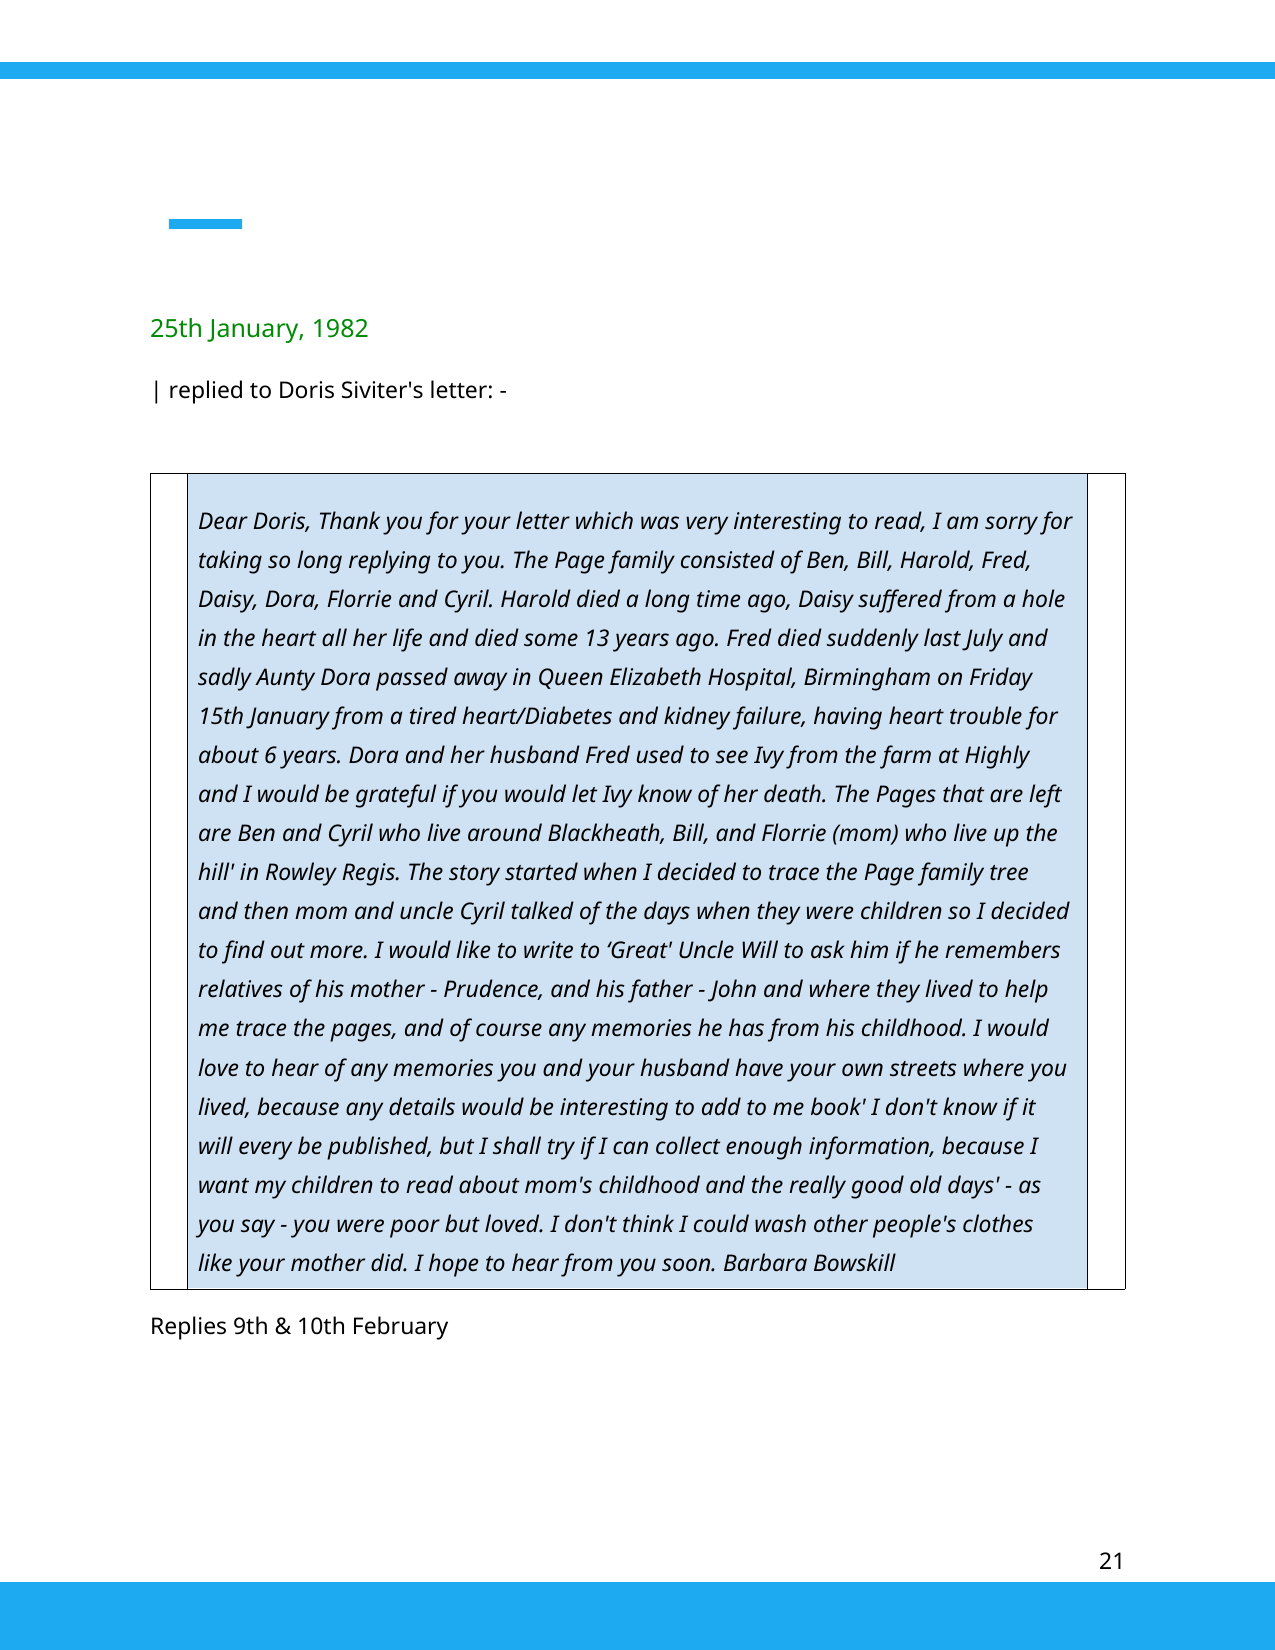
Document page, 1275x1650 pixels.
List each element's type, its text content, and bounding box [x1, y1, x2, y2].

table_header [1088, 474, 1125, 1288]
table_header Dear Doris, Thank you for your letter which was very interesting to read, I am sorry for taking so long replying to you. The Page family consisted of Ben, Bill, Harold, Fred, Daisy, Dora, Florrie and Cyril. Harold died a long time ago, Daisy suffered from a hole in the heart all her life and died some 13 years ago. Fred died suddenly last July and sadly Aunty Dora passed away in Queen Elizabeth Hospital, Birmingham on Friday 15th January from a tired heart/Diabetes and kidney failure, having heart trouble for about 6 years. Dora and her husband Fred used to see Ivy from the farm at Highly and I would be grateful if you would let Ivy know of her death. The Pages that are left are Ben and Cyril who live around Blackheath, Bill, and Florrie (mom) who live up the hill' in Rowley Regis. The story started when I decided to trace the Page family tree and then mom and uncle Cyril talked of the days when they were children so I decided to find out more. I would like to write to ‘Great' Uncle Will to ask him if he remembers relatives of his mother - Prudence, and his father - John and where they lived to help me trace the pages, and of course any memories he has from his childhood. I would love to hear of any memories you and your husband have your own streets where you lived, because any details would be interesting to add to me book' I don't know if it will every be published, but I shall try if I can collect enough information, because I want my children to read about mom's childhood and the really good old days' - as you say - you were poor but loved. I don't think I could wash other people's clothes like your mother did. I hope to hear from you soon. Barbara Bowskill [188, 474, 1087, 1288]
picture [0, 62, 1275, 79]
text | replied to Doris Siviter's letter: - [150, 374, 1125, 405]
picture [168, 219, 243, 229]
table_header [151, 474, 187, 1288]
text Replies 9th & 10th February [150, 1310, 1125, 1341]
picture [0, 1582, 1275, 1650]
subtitle 25th January, 1982 [150, 311, 1125, 344]
